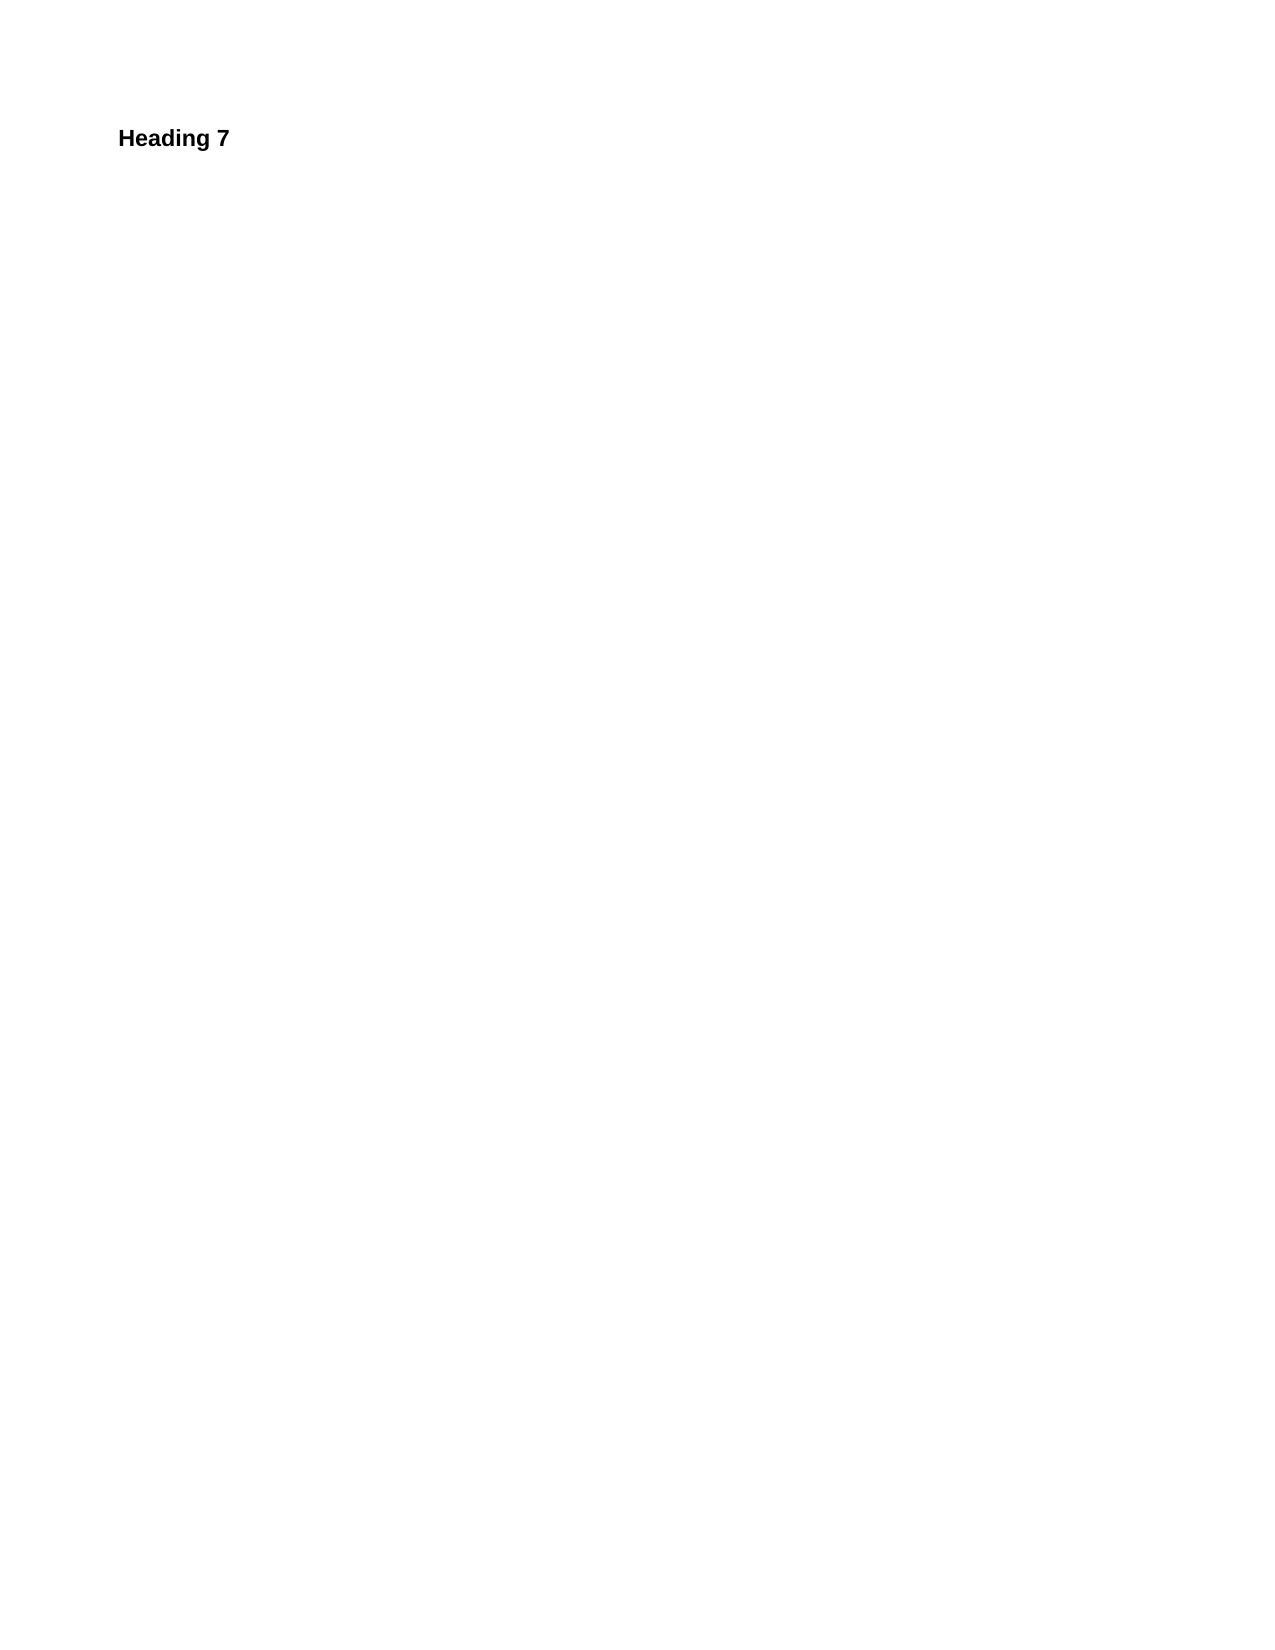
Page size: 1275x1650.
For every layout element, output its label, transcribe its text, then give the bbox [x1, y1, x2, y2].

subtitle Heading 7 [118, 124, 1157, 151]
